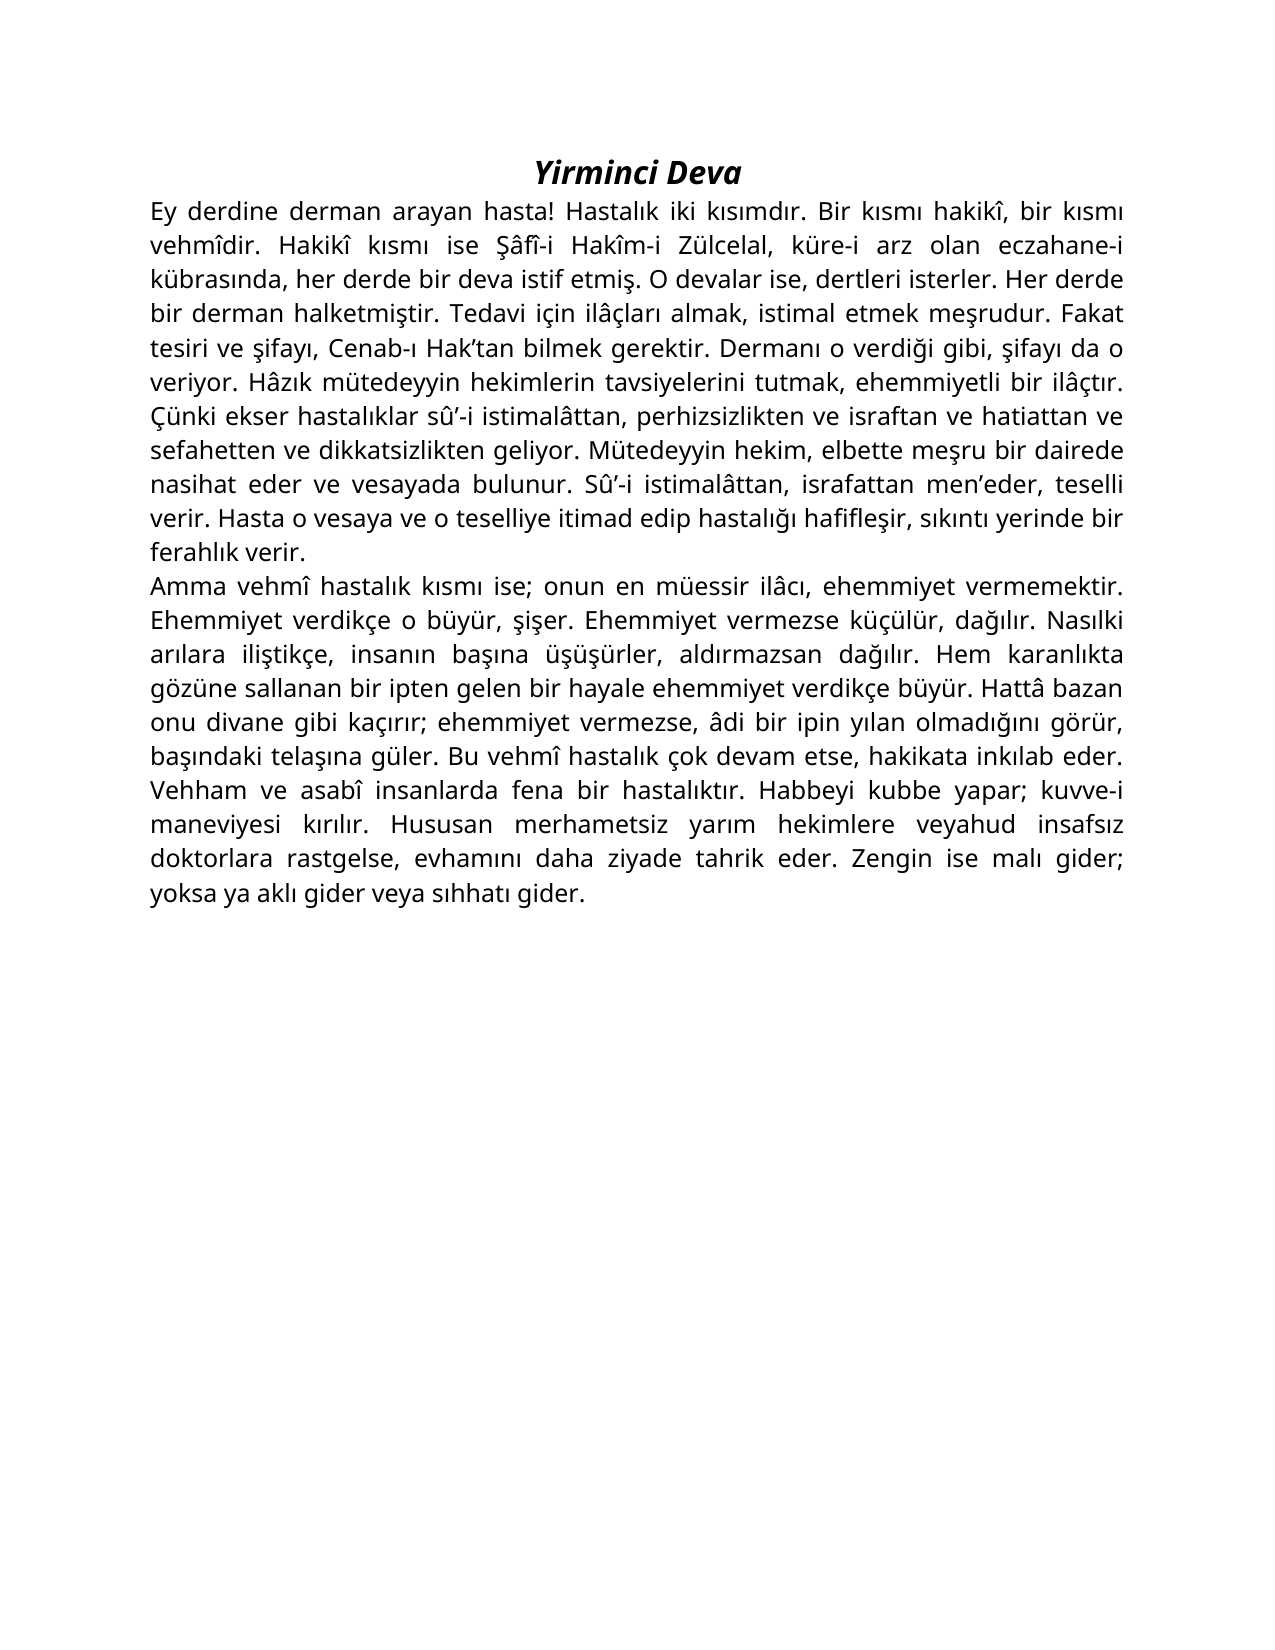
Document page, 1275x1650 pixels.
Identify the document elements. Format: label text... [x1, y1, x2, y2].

text Ey derdine derman arayan hasta! Hastalık iki kısımdır. Bir kısmı hakikî, bir kısmı vehmîdir. Hakikî kısmı ise Şâfî-i Hakîm-i Zülcelal, küre-i arz olan eczahane-i kübrasında, her derde bir deva istif etmiş. O devalar ise, dertleri isterler. Her derde bir derman halketmiştir. Tedavi için ilâçları almak, istimal etmek meşrudur. Fakat tesiri ve şifayı, Cenab-ı Hak’tan bilmek gerektir. Dermanı o verdiği gibi, şifayı da o veriyor. Hâzık mütedeyyin hekimlerin tavsiyelerini tutmak, ehemmiyetli bir ilâçtır. Çünki ekser hastalıklar sû’-i istimalâttan, perhizsizlikten ve israftan ve hatiattan ve sefahetten ve dikkatsizlikten geliyor. Mütedeyyin hekim, elbette meşru bir dairede nasihat eder ve vesayada bulunur. Sû’-i istimalâttan, israfattan men’eder, teselli verir. Hasta o vesaya ve o teselliye itimad edip hastalığı hafifleşir, sıkıntı yerinde bir ferahlık verir. [150, 194, 1125, 569]
subtitle Yirminci Deva [150, 150, 1125, 194]
text Amma vehmî hastalık kısmı ise; onun en müessir ilâcı, ehemmiyet vermemektir. Ehemmiyet verdikçe o büyür, şişer. Ehemmiyet vermezse küçülür, dağılır. Nasılki arılara iliştikçe, insanın başına üşüşürler, aldırmazsan dağılır. Hem karanlıkta gözüne sallanan bir ipten gelen bir hayale ehemmiyet verdikçe büyür. Hattâ bazan onu divane gibi kaçırır; ehemmiyet vermezse, âdi bir ipin yılan olmadığını görür, başındaki telaşına güler. Bu vehmî hastalık çok devam etse, hakikata inkılab eder. Vehham ve asabî insanlarda fena bir hastalıktır. Habbeyi kubbe yapar; kuvve-i maneviyesi kırılır. Hususan merhametsiz yarım hekimlere veyahud insafsız doktorlara rastgelse, evhamını daha ziyade tahrik eder. Zengin ise malı gider; yoksa ya aklı gider veya sıhhatı gider. [150, 569, 1125, 909]
